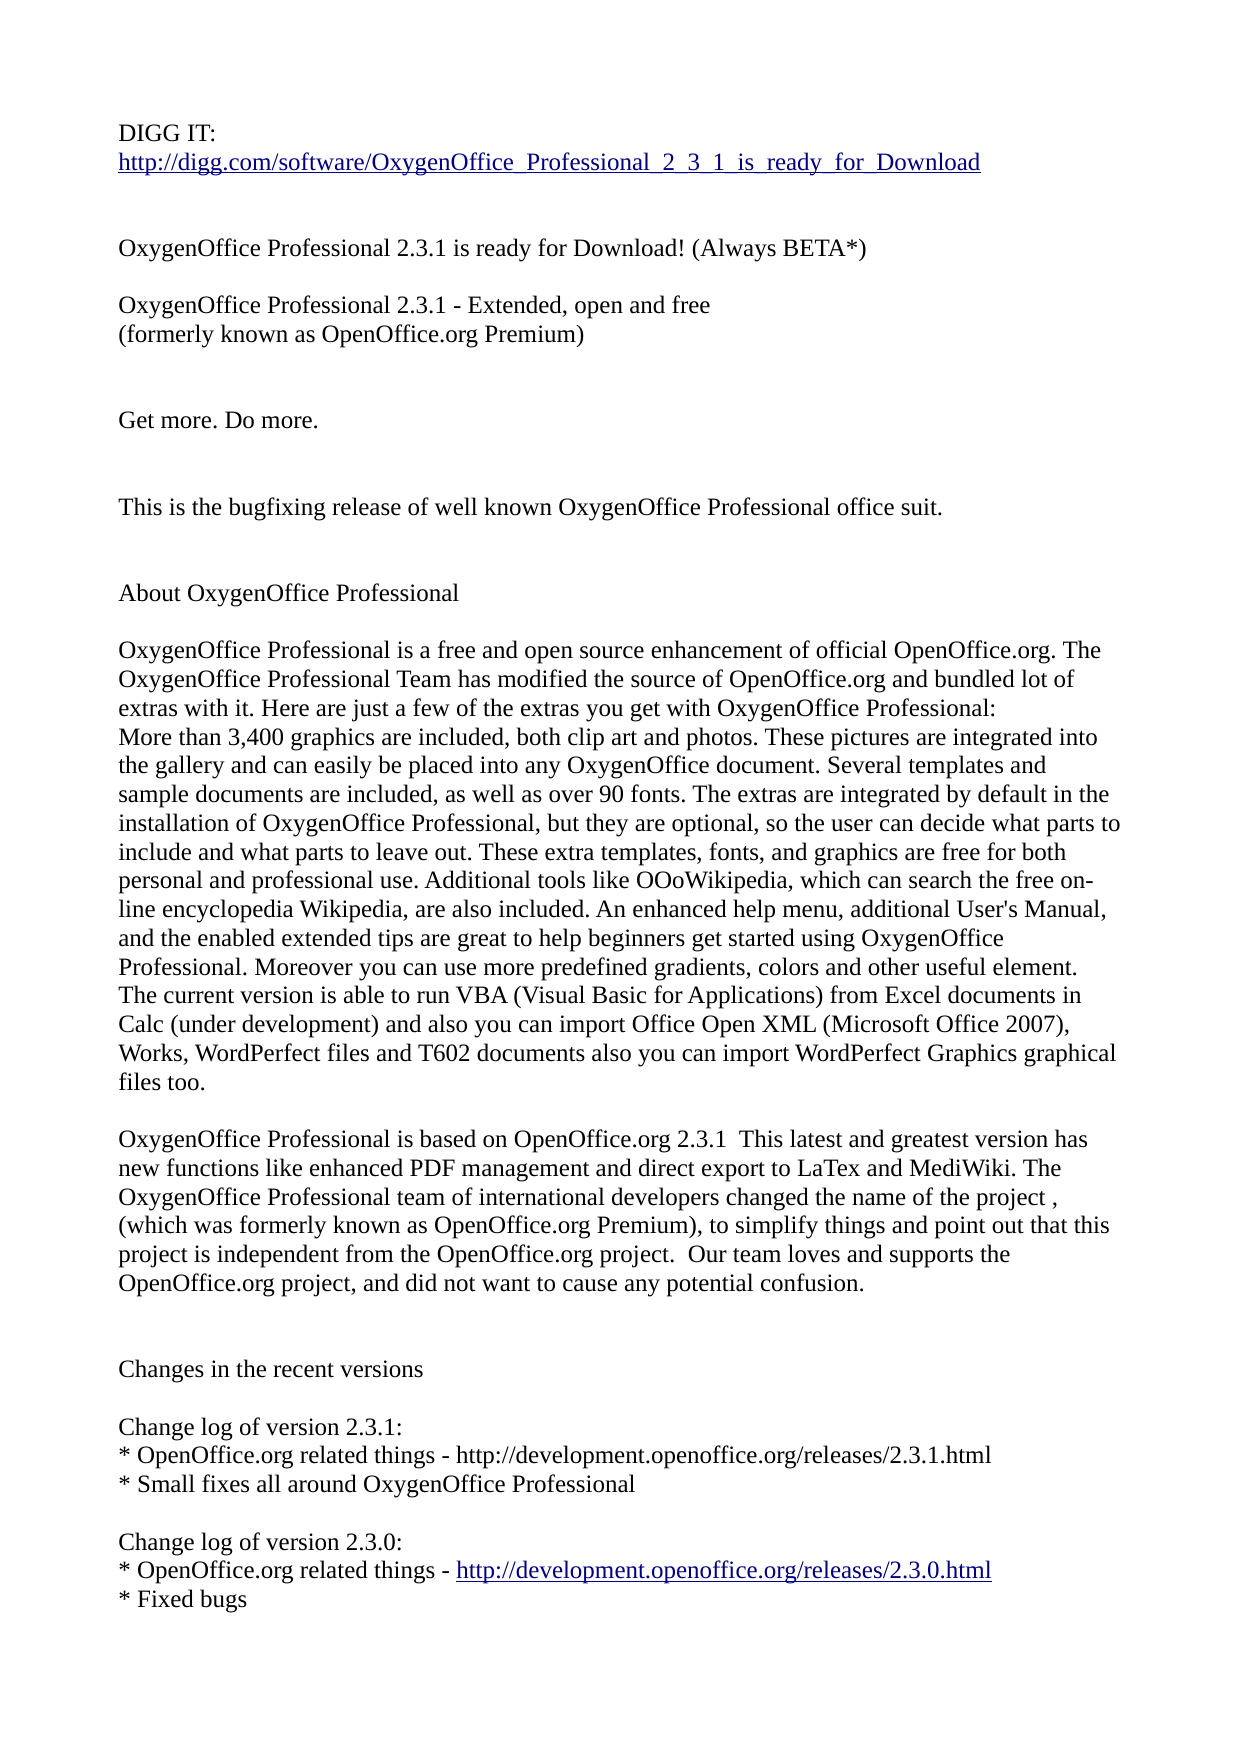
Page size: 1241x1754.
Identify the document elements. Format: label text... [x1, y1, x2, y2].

text More than 3,400 graphics are included, both clip art and photos. These pictures are integrated into the gallery and can easily be placed into any OxygenOffice document. Several templates and sample documents are included, as well as over 90 fonts. The extras are integrated by default in the installation of OxygenOffice Professional, but they are optional, so the user can decide what parts to include and what parts to leave out. These extra templates, fonts, and graphics are free for both personal and professional use. Additional tools like OOoWikipedia, which can search the free on-line encyclopedia Wikipedia, are also included. An enhanced help menu, additional User's Manual, and the enabled extended tips are great to help beginners get started using OxygenOffice Professional. Moreover you can use more predefined gradients, colors and other useful element. The current version is able to run VBA (Visual Basic for Applications) from Excel documents in Calc (under development) and also you can import Office Open XML (Microsoft Office 2007), Works, WordPerfect files and T602 documents also you can import WordPerfect Graphics graphical files too. [118, 722, 1122, 1096]
text This is the bugfixing release of well known OxygenOffice Professional office suit. [118, 492, 1122, 521]
text Change log of version 2.3.0: [118, 1527, 1122, 1556]
text * OpenOffice.org related things - http://development.openoffice.org/releases/2.3.1.html [118, 1441, 1122, 1469]
text OxygenOffice Professional 2.3.1 is ready for Download! (Always BETA*) [118, 233, 1122, 262]
text DIGG IT: [118, 118, 1122, 147]
text * OpenOffice.org related things - http://development.openoffice.org/releases/2.3.0.html [118, 1556, 1122, 1584]
text Changes in the recent versions [118, 1354, 1122, 1383]
text OxygenOffice Professional is based on OpenOffice.org 2.3.1 This latest and greatest version has new functions like enhanced PDF management and direct export to LaTex and MediWiki. The OxygenOffice Professional team of international developers changed the name of the project , (which was formerly known as OpenOffice.org Premium), to simplify things and point out that this project is independent from the OpenOffice.org project. Our team loves and supports the OpenOffice.org project, and did not want to cause any potential confusion. [118, 1124, 1122, 1297]
text * Fixed bugs [118, 1584, 1122, 1613]
text (formerly known as OpenOffice.org Premium) [118, 319, 1122, 348]
text http://digg.com/software/OxygenOffice_Professional_2_3_1_is_ready_for_Download [118, 147, 1122, 176]
text About OxygenOffice Professional [118, 578, 1122, 607]
text OxygenOffice Professional 2.3.1 - Extended, open and free [118, 291, 1122, 319]
text OxygenOffice Professional is a free and open source enhancement of official OpenOffice.org. The OxygenOffice Professional Team has modified the source of OpenOffice.org and bundled lot of extras with it. Here are just a few of the extras you get with OxygenOffice Professional: [118, 636, 1122, 722]
text Change log of version 2.3.1: [118, 1412, 1122, 1441]
text Get more. Do more. [118, 406, 1122, 434]
text * Small fixes all around OxygenOffice Professional [118, 1469, 1122, 1498]
